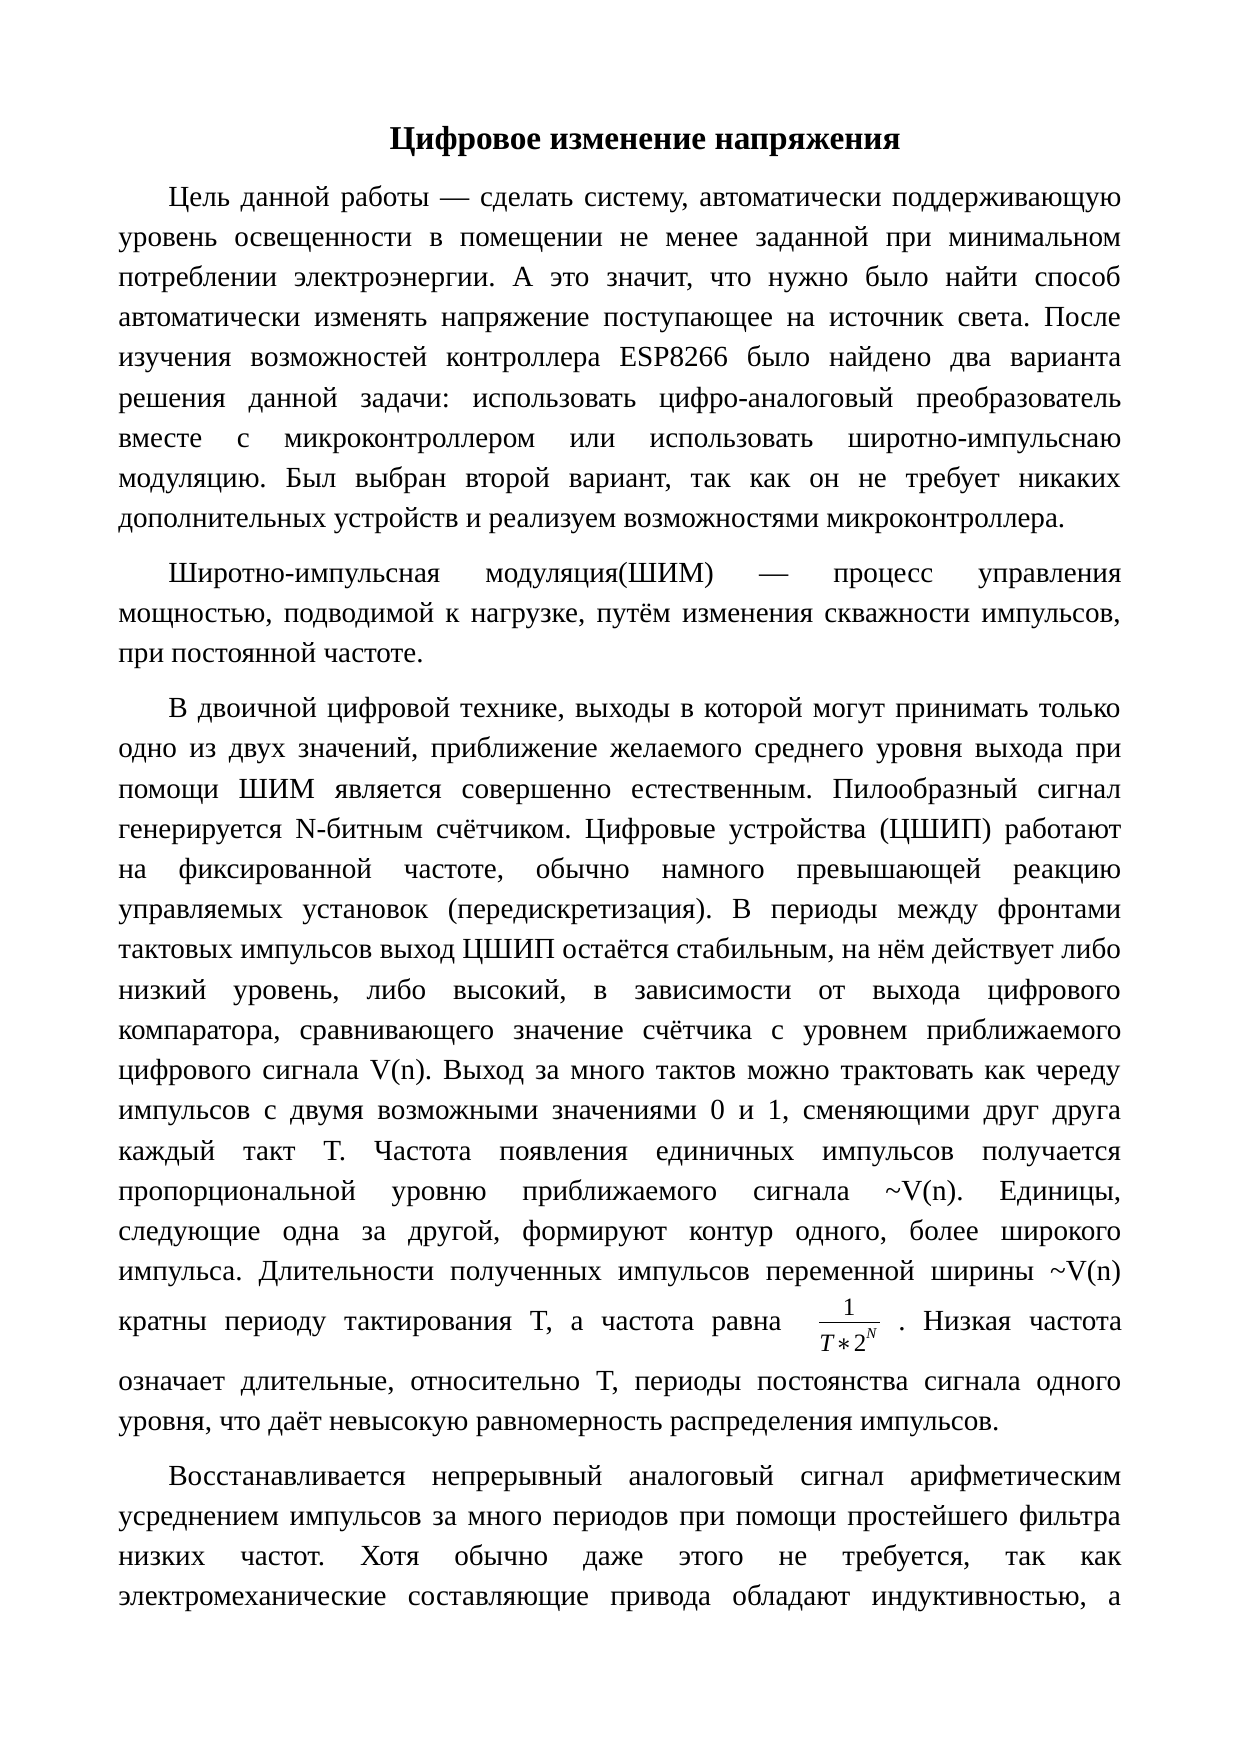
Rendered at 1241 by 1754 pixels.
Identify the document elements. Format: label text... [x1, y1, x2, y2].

text Широтно-импульсная модуляция(ШИМ) — процесс управления мощностью, подводимой к нагрузке, путём изменения скважности импульсов, при постоянной частоте. [118, 555, 1122, 669]
text В двоичной цифровой технике, выходы в которой могут принимать только одно из двух значений, приближение желаемого среднего уровня выхода при помощи ШИМ является совершенно естественным. Пилообразный сигнал генерируется N-битным счётчиком. Цифровые устройства (ЦШИП) работают на фиксированной частоте, обычно намного превышающей реакцию управляемых установок (передискретизация). В периоды между фронтами тактовых импульсов выход ЦШИП остаётся стабильным, на нём действует либо низкий уровень, либо высокий, в зависимости от выхода цифрового компаратора, сравнивающего значение счётчика с уровнем приближаемого цифрового сигнала V(n). Выход за много тактов можно трактовать как череду импульсов с двумя возможными значениями 0 и 1, сменяющими друг друга каждый такт T. Частота появления единичных импульсов получается пропорциональной уровню приближаемого сигнала ~V(n). Единицы, следующие одна за другой, формируют контур одного, более широкого импульса. Длительности полученных импульсов переменной ширины ~V(n) кратны периоду тактирования T, а частота равна . Низкая частота означает длительные, относительно T, периоды постоянства сигнала одного уровня, что даёт невысокую равномерность распределения импульсов. [118, 690, 1122, 1436]
text Восстанавливается непрерывный аналоговый сигнал арифметическим усреднением импульсов за много периодов при помощи простейшего фильтра низких частот. Хотя обычно даже этого не требуется, так как электромеханические составляющие привода обладают индуктивностью, а [118, 1458, 1122, 1612]
text Цель данной работы — сделать систему, автоматически поддерживающую уровень освещенности в помещении не менее заданной при минимальном потреблении электроэнергии. А это значит, что нужно было найти способ автоматически изменять напряжение поступающее на источник света. После изучения возможностей контроллера ESP8266 было найдено два варианта решения данной задачи: использовать цифро-аналоговый преобразователь вместе с микроконтроллером или использовать широтно-импульснаю модуляцию. Был выбран второй вариант, так как он не требует никаких дополнительных устройств и реализуем возможностями микроконтроллера. [118, 179, 1122, 534]
text Цифровое изменение напряжения [118, 118, 1122, 156]
